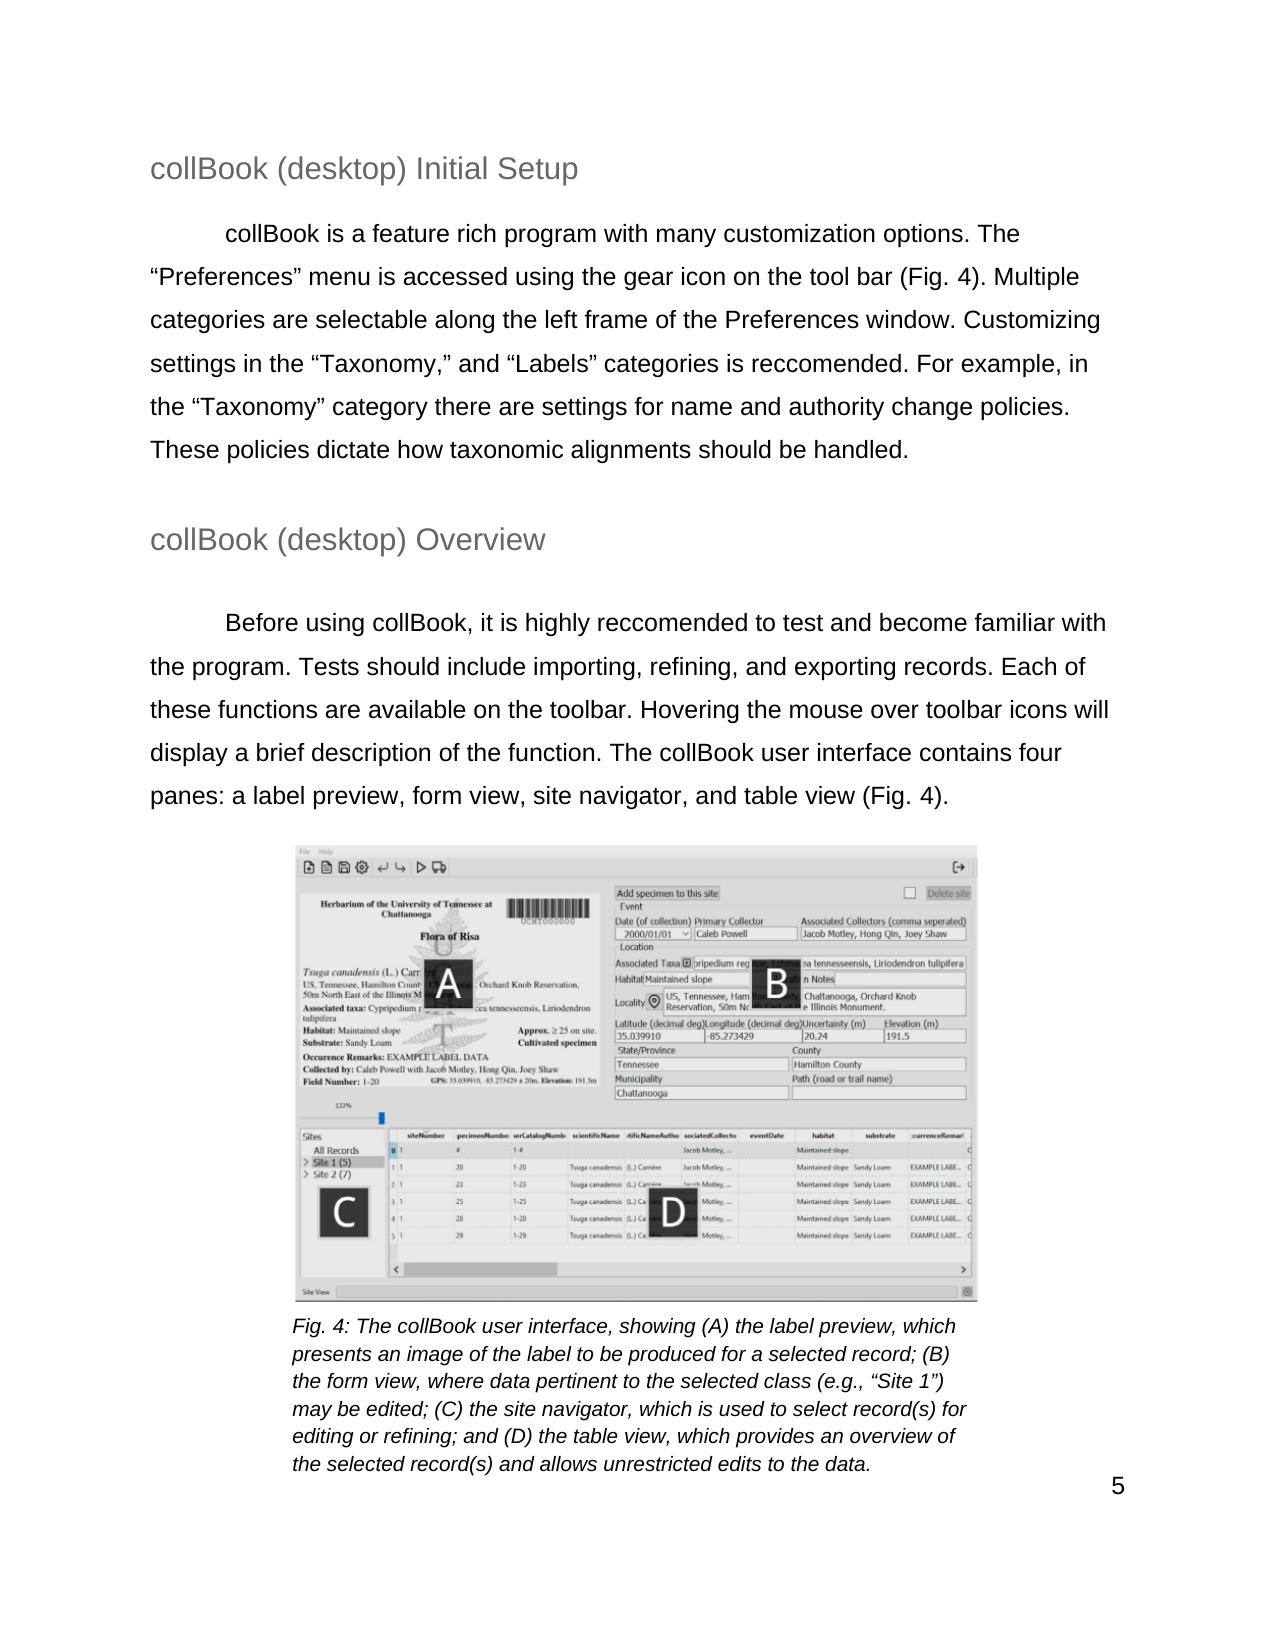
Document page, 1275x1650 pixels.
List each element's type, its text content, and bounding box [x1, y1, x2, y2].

text Fig. 4: The collBook user interface, showing (A) the label preview, which presents an image of the label to be produced for a selected record; (B) the form view, where data pertinent to the selected class (e.g., “Site 1”) may be edited; (C) the site navigator, which is used to select record(s) for editing or refining; and (D) the table view, which provides an overview of the selected record(s) and allows unrestricted edits to the data. [292, 1306, 983, 1476]
subtitle collBook (desktop) Overview [150, 521, 1125, 557]
text Before using collBook, it is highly reccomended to test and become familiar with the program. Tests should include importing, refining, and exporting records. Each of these functions are available on the toolbar. Hovering the mouse over toolbar icons will display a brief description of the function. The collBook user interface contains four panes: a label preview, form view, site navigator, and table view (Fig. 4). [150, 608, 1125, 809]
subtitle collBook (desktop) Initial Setup [150, 150, 1125, 186]
picture [292, 840, 983, 1306]
text collBook is a feature rich program with many customization options. The “Preferences” menu is accessed using the gear icon on the tool bar (Fig. 4). Multiple categories are selectable along the left frame of the Preferences window. Customizing settings in the “Taxonomy,” and “Labels” categories is reccomended. For example, in the “Taxonomy” category there are settings for name and authority change policies. These policies dictate how taxonomic alignments should be handled. [150, 219, 1125, 464]
